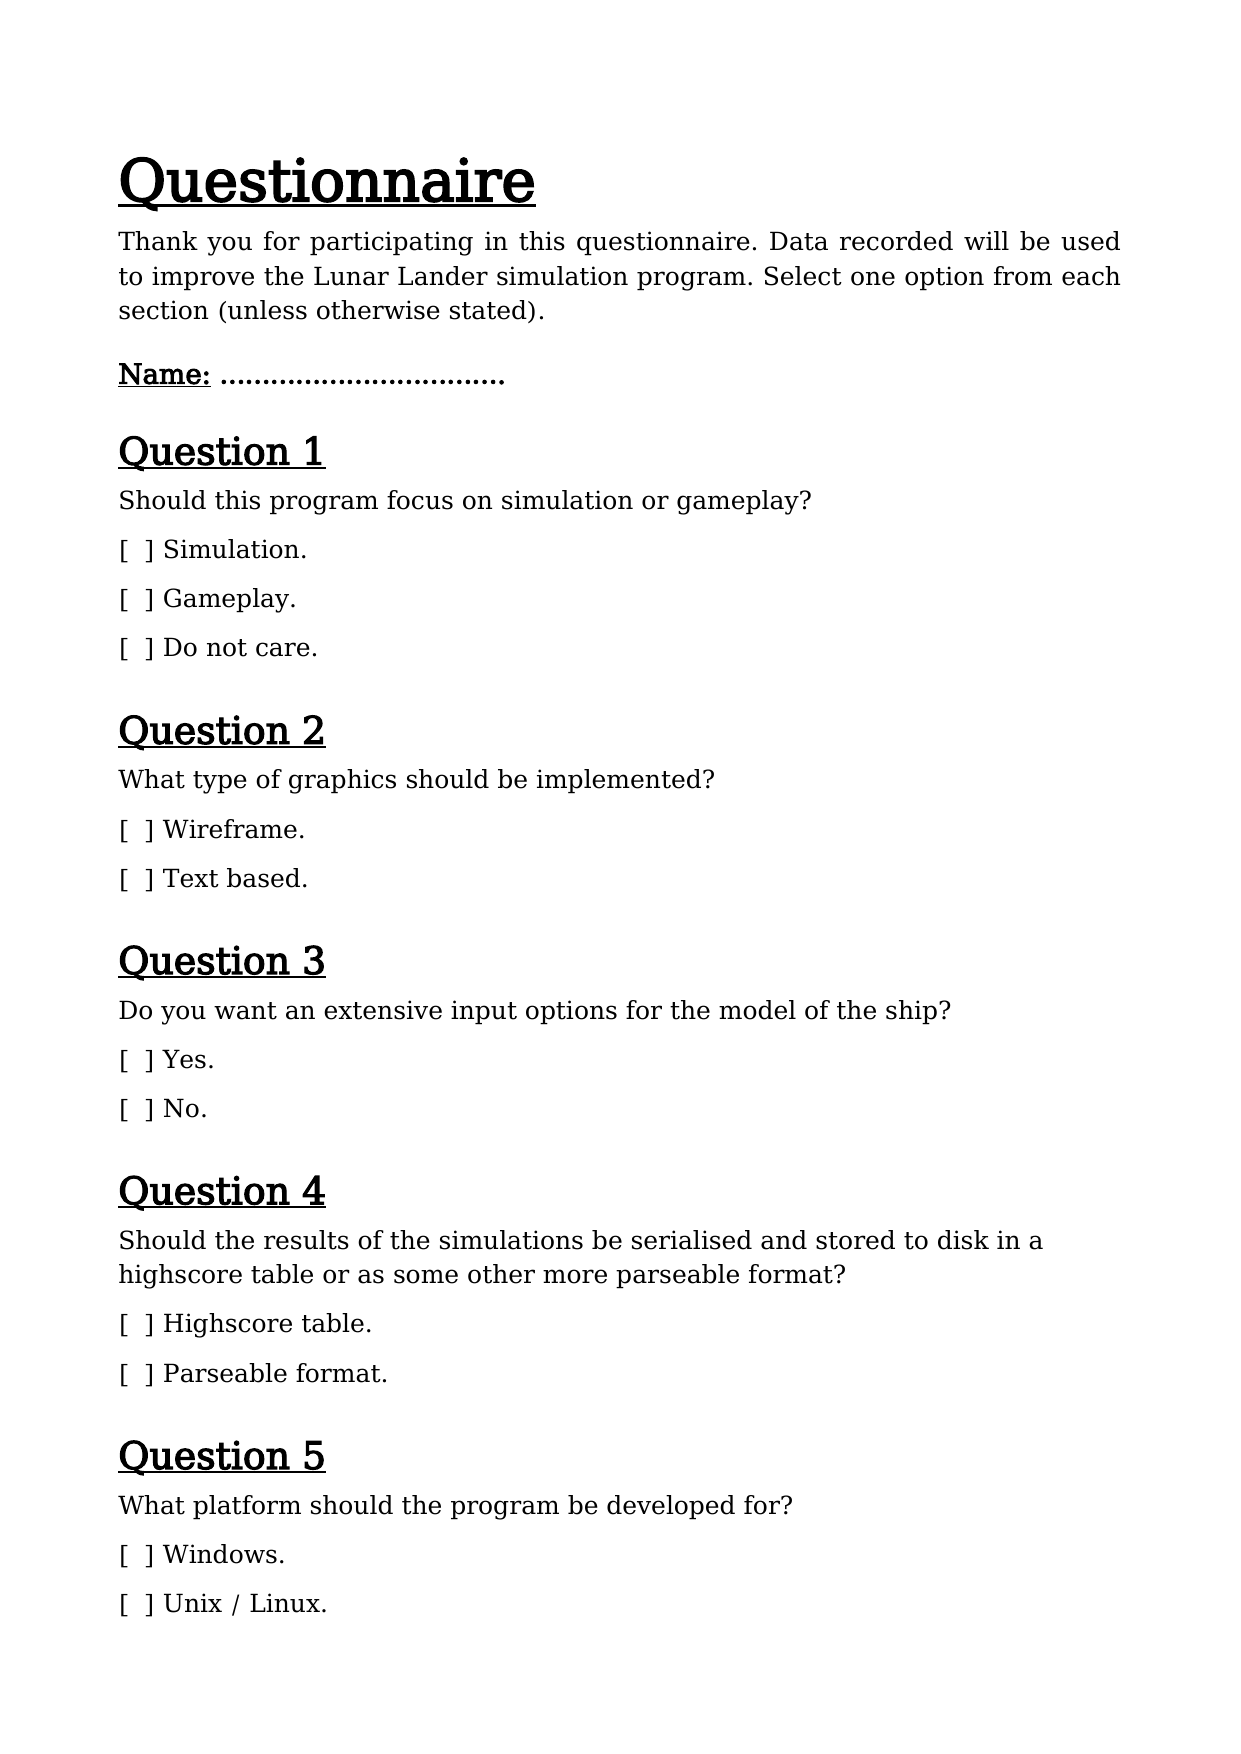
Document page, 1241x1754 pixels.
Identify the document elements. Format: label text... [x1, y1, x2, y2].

text What platform should the program be developed for? [118, 1489, 1122, 1519]
text [ ] No. [118, 1092, 1122, 1122]
text [ ] Simulation. [118, 534, 1122, 564]
subtitle Question 5 [118, 1431, 1122, 1477]
subtitle Question 2 [118, 706, 1122, 752]
text Should the results of the simulations be serialised and stored to disk in a highscore table or as some other more parseable format? [118, 1224, 1122, 1289]
text [ ] Unix / Linux. [118, 1587, 1122, 1617]
text Should this program focus on simulation or gameplay? [118, 485, 1122, 515]
text [ ] Parseable format. [118, 1357, 1122, 1387]
text [ ] Windows. [118, 1538, 1122, 1568]
text [ ] Wireframe. [118, 813, 1122, 843]
text [ ] Do not care. [118, 632, 1122, 662]
text [ ] Highscore table. [118, 1308, 1122, 1338]
text What type of graphics should be implemented? [118, 764, 1122, 794]
text [ ] Gameplay. [118, 583, 1122, 613]
text Do you want an extensive input options for the model of the ship? [118, 994, 1122, 1024]
text [ ] Text based. [118, 862, 1122, 892]
subtitle Question 3 [118, 936, 1122, 982]
subtitle Name: ……………………………. [118, 356, 1122, 389]
text [ ] Yes. [118, 1043, 1122, 1073]
title Questionnaire [118, 143, 1122, 213]
text Thank you for participating in this questionnaire. Data recorded will be used to improve the Lunar Lander simulation program. Select one option from each section (unless otherwise stated). [118, 226, 1122, 324]
subtitle Question 1 [118, 427, 1122, 472]
subtitle Question 4 [118, 1167, 1122, 1212]
